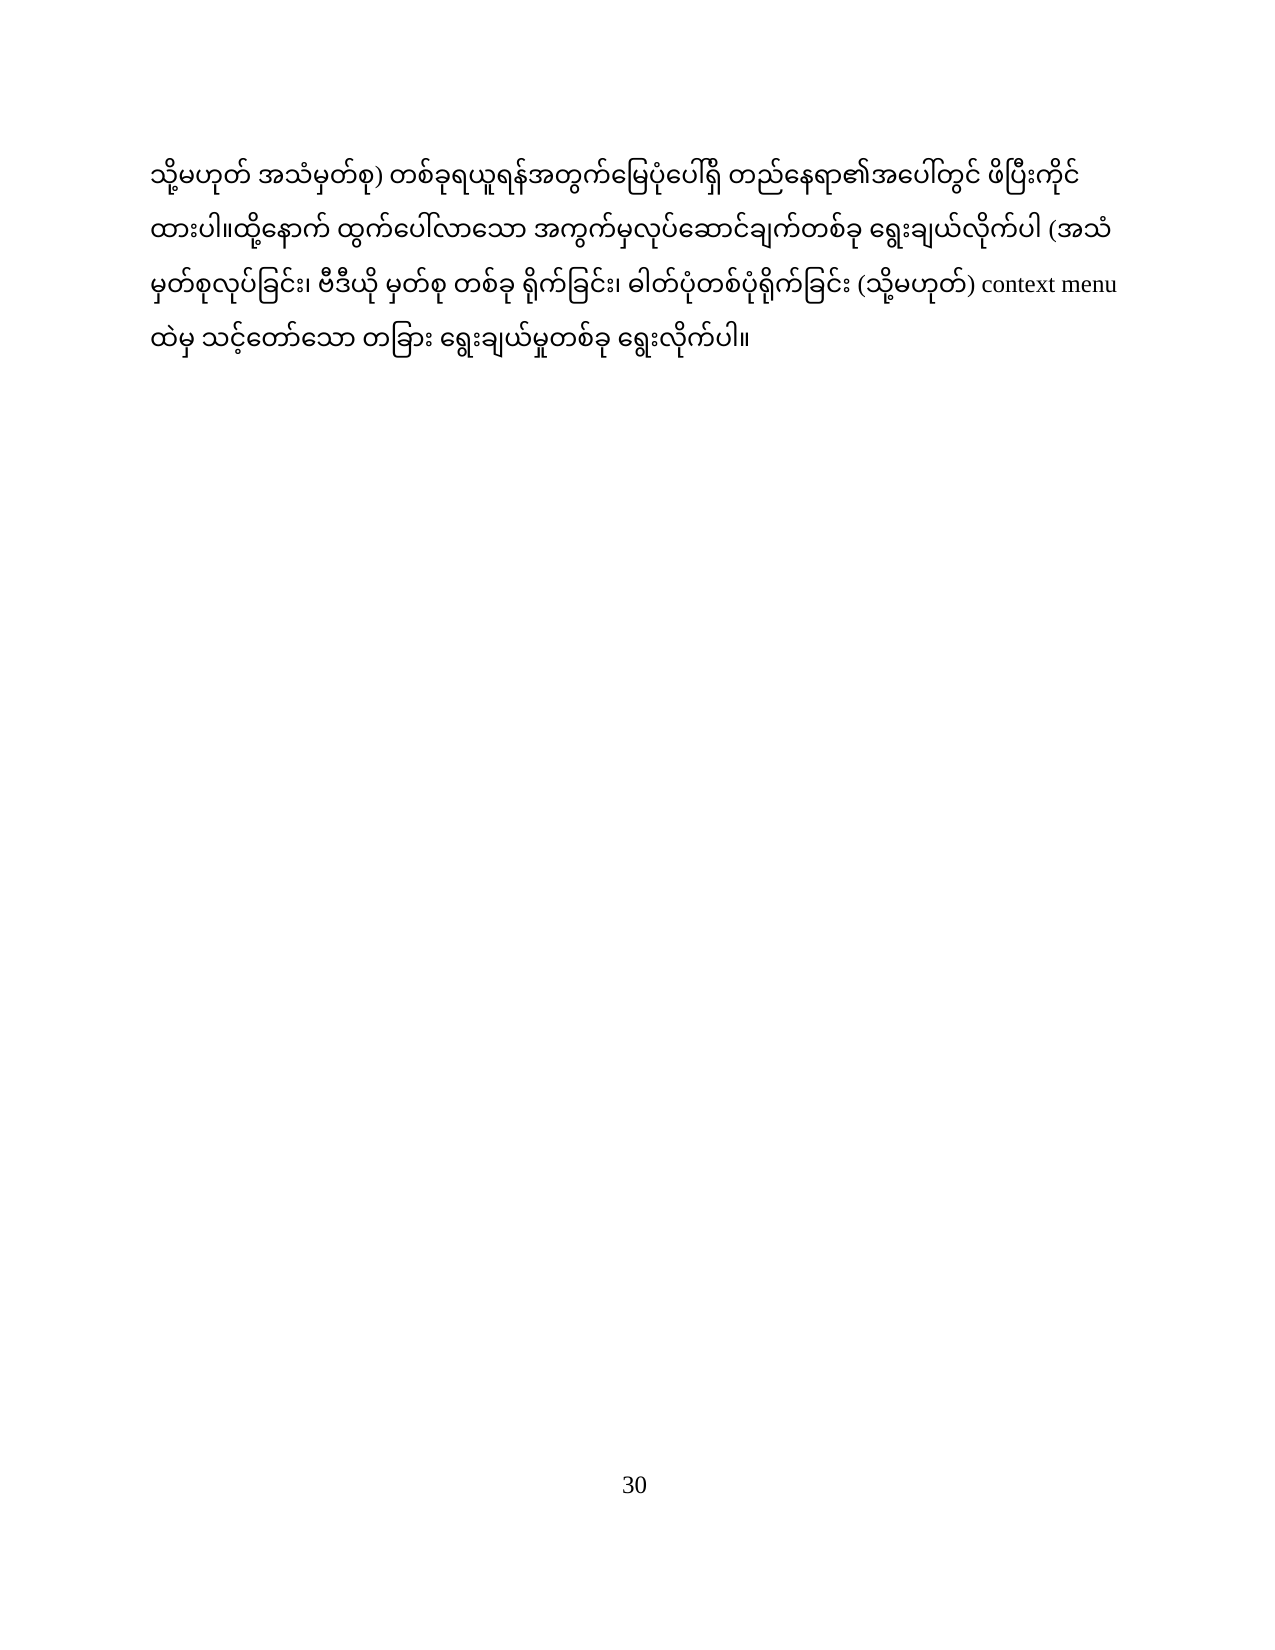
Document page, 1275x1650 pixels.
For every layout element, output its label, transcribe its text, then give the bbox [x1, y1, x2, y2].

text သို့မဟုတ် အသံမှတ်စု) တစ်ခုရယူရန်အတွက်မြေပုံပေါ်ရှိ တည်နေရာ၏အပေါ်တွင် ဖိပြီးကိုင်ထားပါ။ထို့နောက် ထွက်ပေါ်လာသော အကွက်မှလုပ်ဆောင်ချက်တစ်ခု ရွေးချယ်လိုက်ပါ (အသံမှတ်စုလုပ်ခြင်း၊ ဗီဒီယို မှတ်စု တစ်ခု ရိုက်ခြင်း၊ ဓါတ်ပုံတစ်ပုံရိုက်ခြင်း (သို့မဟုတ်) context menu ထဲမှ သင့်တော်သော တခြား ရွေးချယ်မှုတစ်ခု ရွေးလိုက်ပါ။ [150, 150, 1125, 368]
